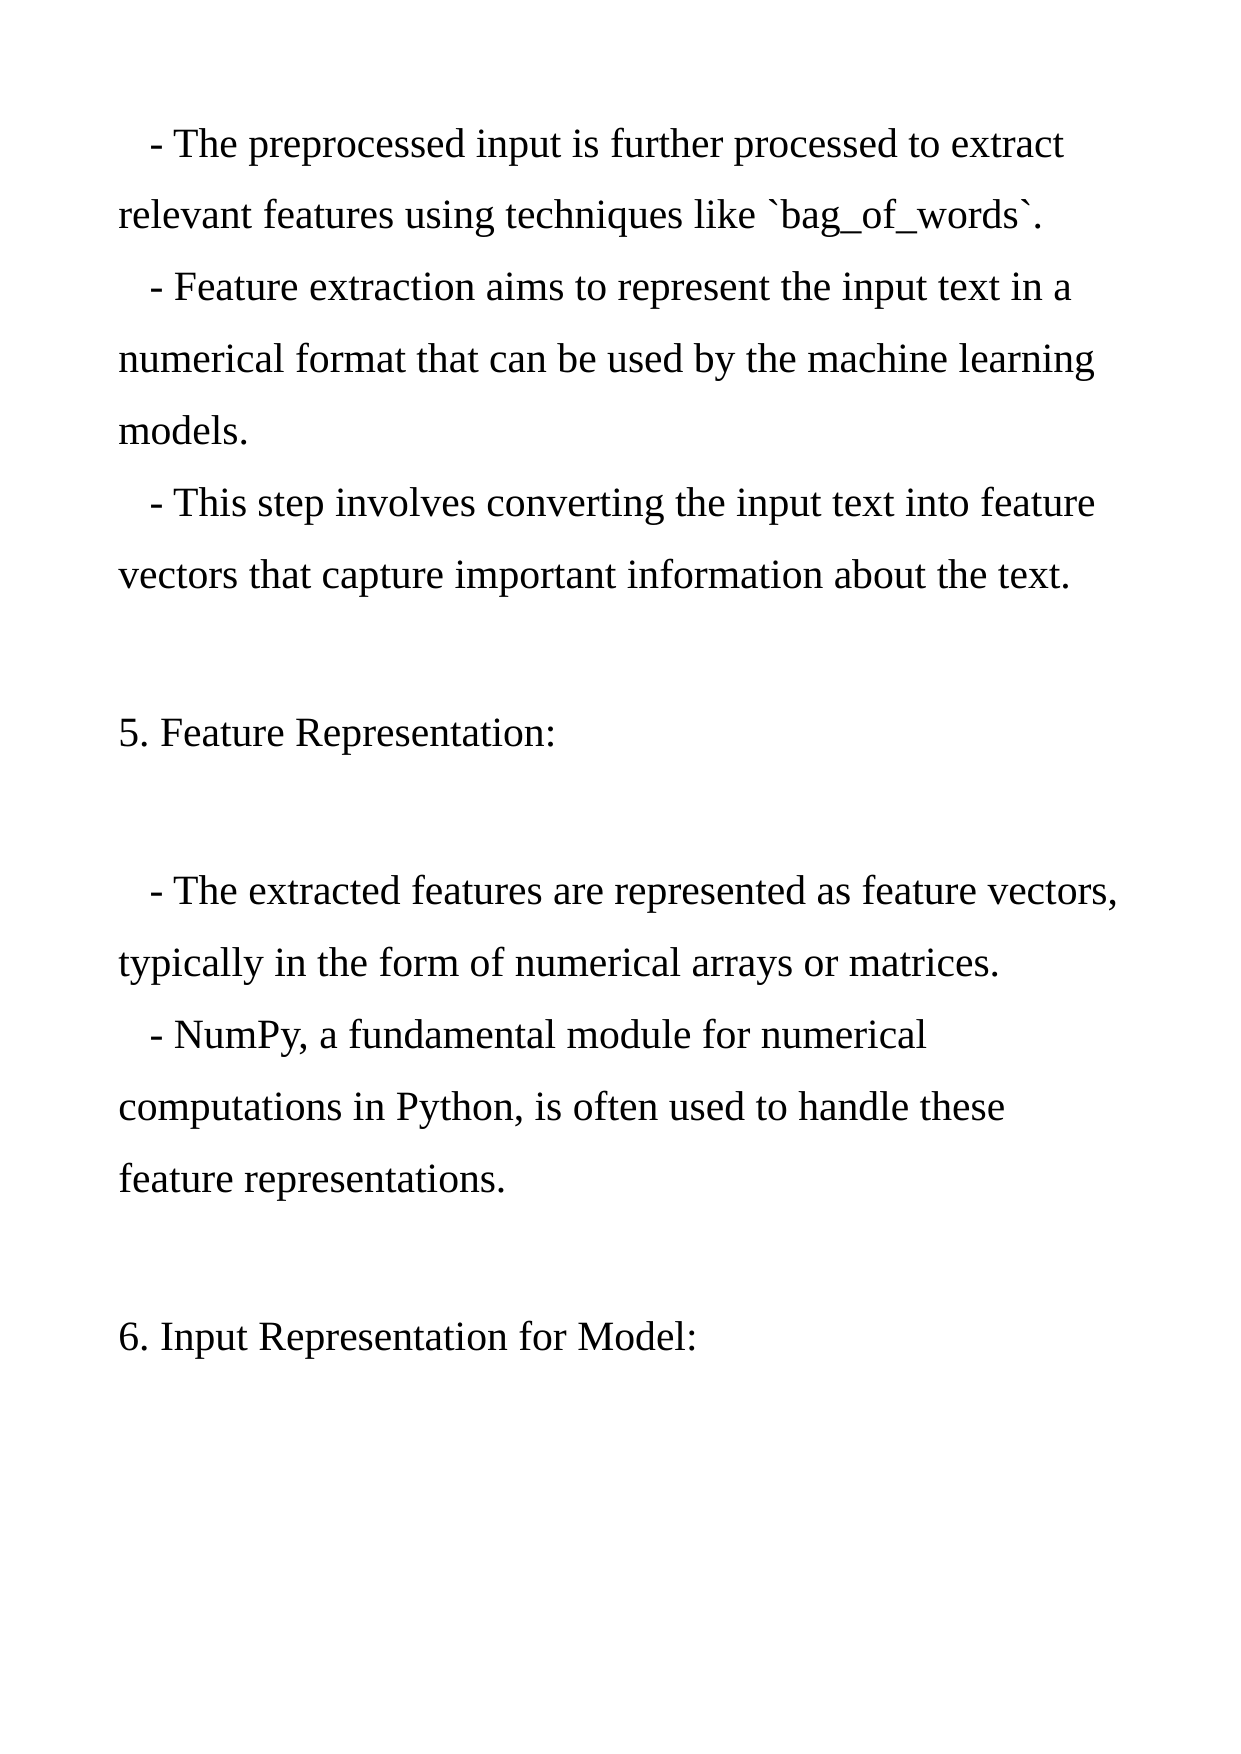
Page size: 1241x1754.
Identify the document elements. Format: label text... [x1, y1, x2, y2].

text - This step involves converting the input text into feature vectors that capture important information about the text. [118, 477, 1122, 597]
text - The preprocessed input is further processed to extract relevant features using techniques like `bag_of_words`. [118, 118, 1122, 238]
text 6. Input Representation for Model: [118, 1311, 1122, 1359]
text - The extracted features are represented as feature vectors, typically in the form of numerical arrays or matrices. [118, 866, 1122, 985]
text 5. Feature Representation: [118, 707, 1122, 755]
text - NumPy, a fundamental module for numerical computations in Python, is often used to handle these feature representations. [118, 1009, 1122, 1201]
text - Feature extraction aims to represent the input text in a numerical format that can be used by the machine learning models. [118, 262, 1122, 453]
